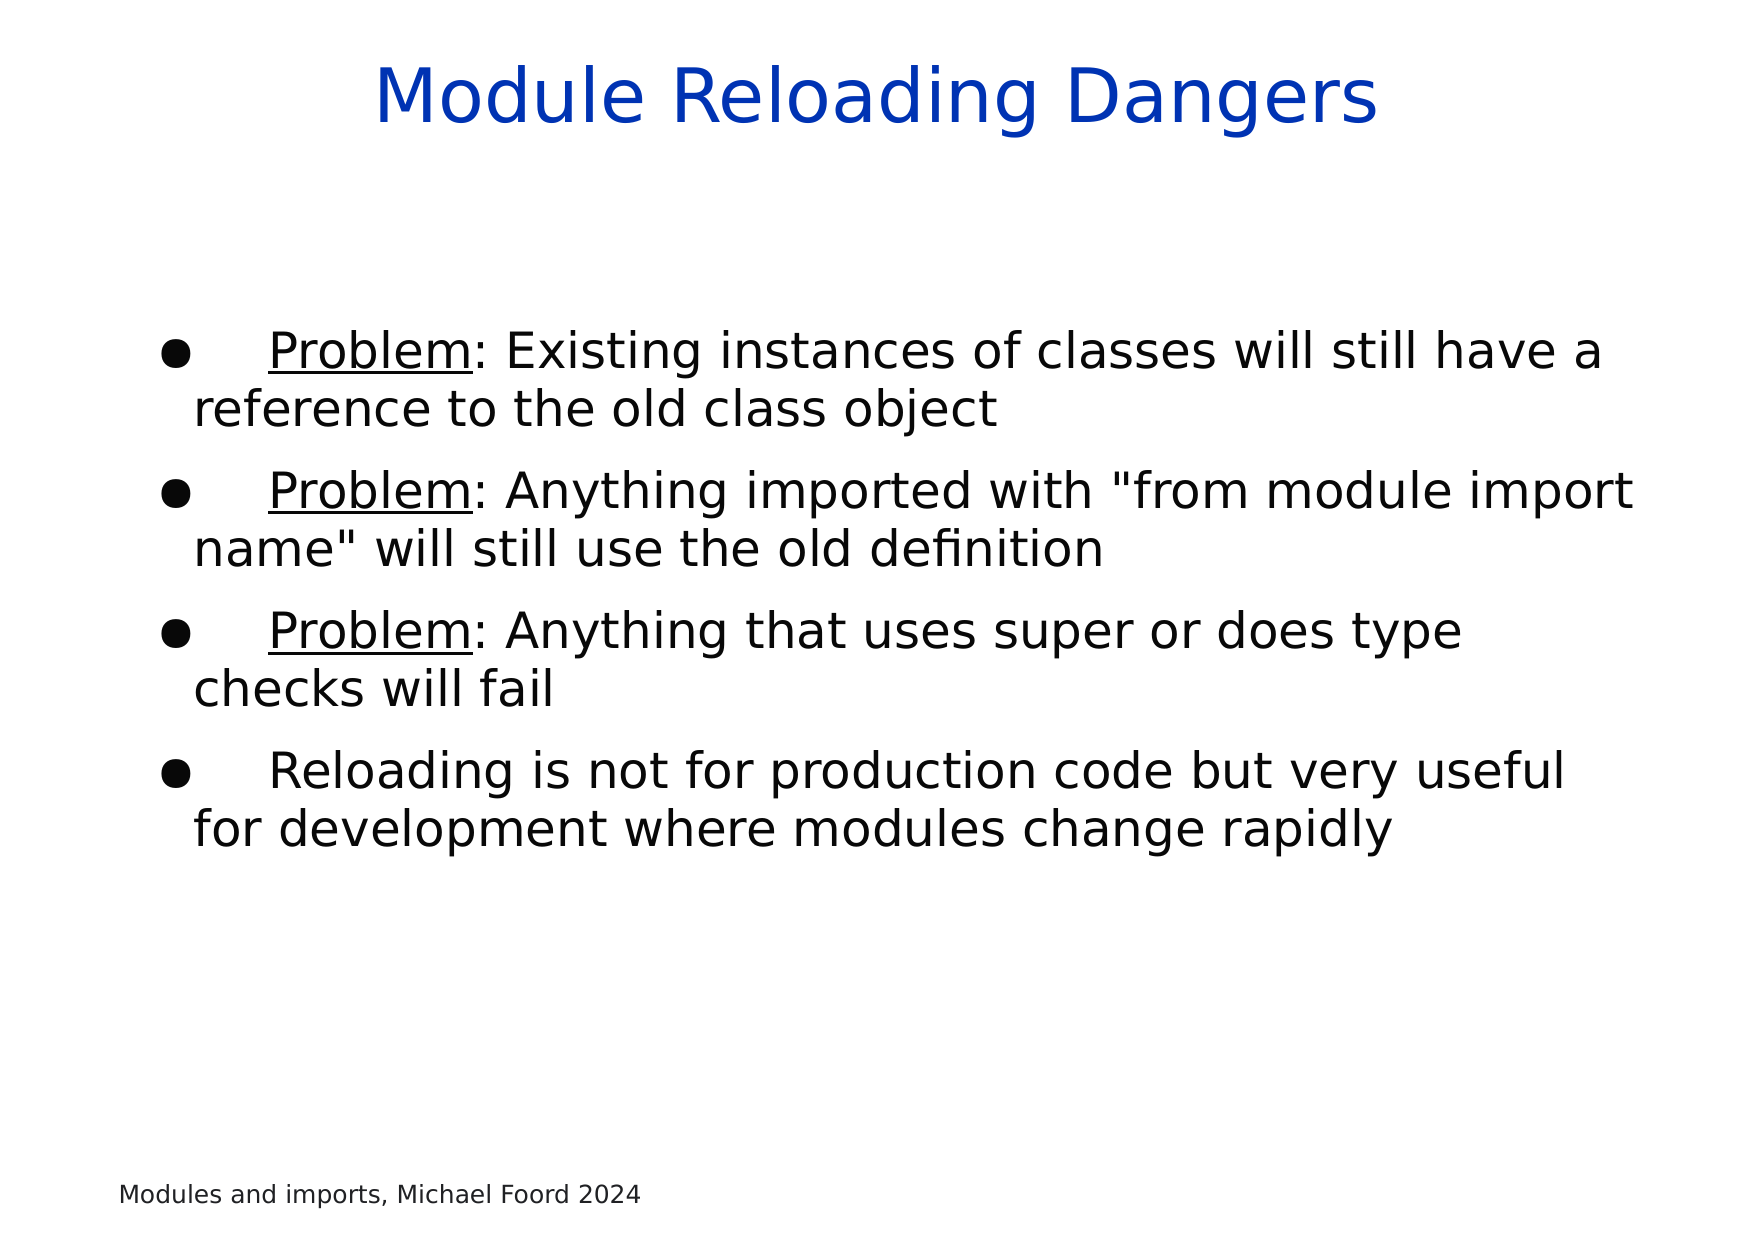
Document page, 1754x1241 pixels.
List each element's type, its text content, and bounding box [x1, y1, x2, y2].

list Problem: Existing instances of classes will still have a reference to the old class object [156, 322, 1636, 438]
list Problem: Anything imported with "from module import name" will still use the old definition [156, 462, 1636, 578]
list Problem: Anything that uses super or does type checks will fail [156, 602, 1636, 718]
list Reloading is not for production code but very useful for development where modules change rapidly [156, 742, 1636, 859]
text Module Reloading Dangers [118, 53, 1636, 140]
